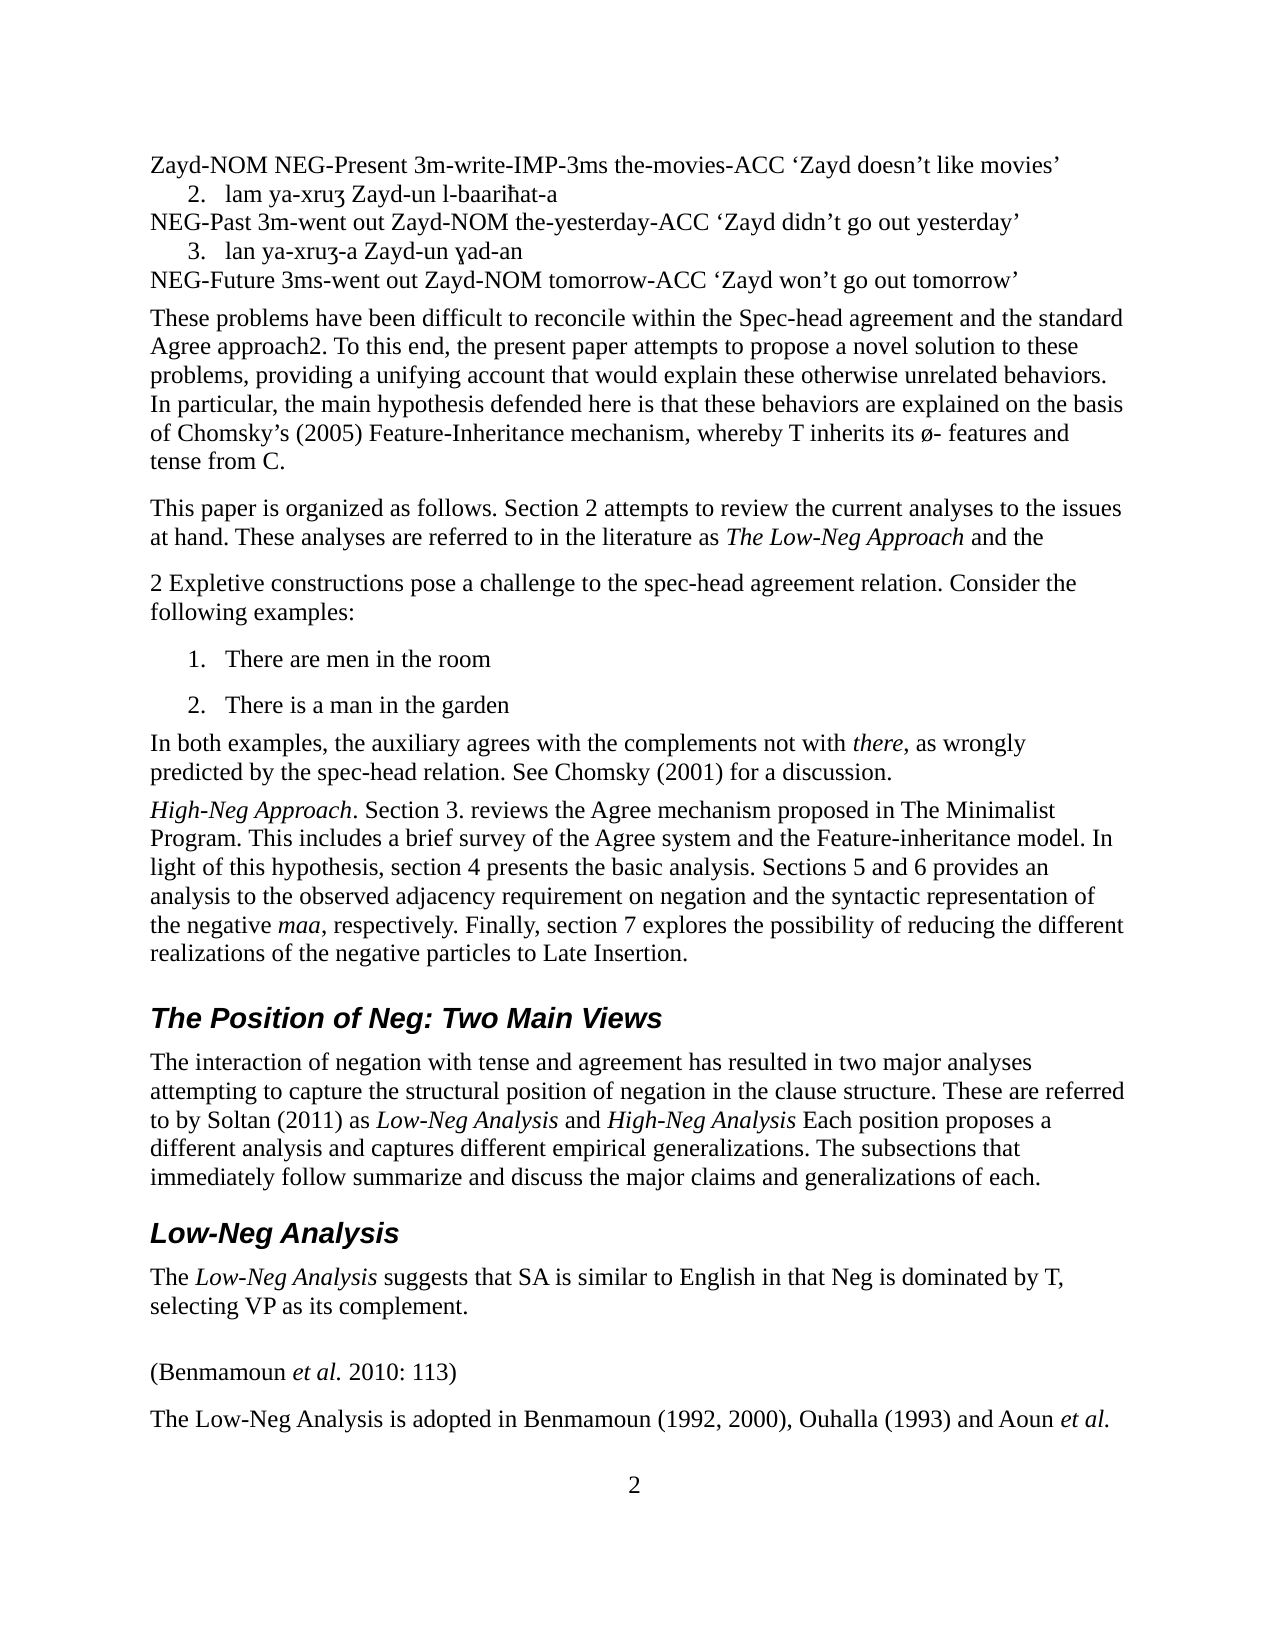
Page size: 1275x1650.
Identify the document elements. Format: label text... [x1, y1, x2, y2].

text In both examples, the auxiliary agrees with the complements not with there, as wrongly predicted by the spec-head relation. See Chomsky (2001) for a discussion. [150, 728, 1125, 786]
text High-Neg Approach. Section 3. reviews the Agree mechanism proposed in The Minimalist Program. This includes a brief survey of the Agree system and the Feature-inheritance model. In light of this hypothesis, section 4 presents the basic analysis. Sections 5 and 6 provides an analysis to the observed adjacency requirement on negation and the syntactic representation of the negative maa, respectively. Finally, section 7 explores the possibility of reducing the different realizations of the negative particles to Late Insertion. [150, 795, 1125, 967]
text This paper is organized as follows. Section 2 attempts to review the current analyses to the issues at hand. These analyses are referred to in the literature as The Low-Neg Approach and the [150, 493, 1125, 551]
text The Low-Neg Analysis suggests that SA is similar to English in that Neg is dominated by T, selecting VP as its complement. [150, 1262, 1125, 1319]
subtitle Low-Neg Analysis [150, 1216, 1125, 1249]
list lam ya-xruʒ Zayd-un l-baariħat-a [187, 179, 1125, 207]
text The interaction of negation with tense and agreement has resulted in two major analyses attempting to capture the structural position of negation in the clause structure. These are referred to by Soltan (2011) as Low-Neg Analysis and High-Neg Analysis Each position proposes a different analysis and captures different empirical generalizations. The subsections that immediately follow summarize and discuss the major claims and generalizations of each. [150, 1047, 1125, 1191]
list lan ya-xruʒ-a Zayd-un ɣad-an [187, 236, 1125, 265]
subtitle The Position of Neg: Two Main Views [150, 1001, 1125, 1035]
text Zayd-NOM NEG-Present 3m-write-IMP-3ms the-movies-ACC ‘Zayd doesn’t like movies’ [150, 150, 1125, 179]
text 2 Expletive constructions pose a challenge to the spec-head agreement relation. Consider the following examples: [150, 568, 1125, 626]
list There is a man in the garden [187, 691, 1125, 719]
text NEG-Future 3ms-went out Zayd-NOM tomorrow-ACC ‘Zayd won’t go out tomorrow’ [150, 265, 1125, 294]
text NEG-Past 3m-went out Zayd-NOM the-yesterday-ACC ‘Zayd didn’t go out yesterday’ [150, 207, 1125, 236]
text (Benmamoun et al. 2010: 113) [150, 1357, 1125, 1386]
list There are men in the room [187, 644, 1125, 673]
text These problems have been difficult to reconcile within the Spec-head agreement and the standard Agree approach2. To this end, the present paper attempts to propose a novel solution to these problems, providing a unifying account that would explain these otherwise unrelated behaviors. In particular, the main hypothesis defended here is that these behaviors are explained on the basis of Chomsky’s (2005) Feature-Inheritance mechanism, whereby T inherits its ø- features and tense from C. [150, 303, 1125, 475]
text The Low-Neg Analysis is adopted in Benmamoun (1992, 2000), Ouhalla (1993) and Aoun et al. [150, 1404, 1125, 1433]
